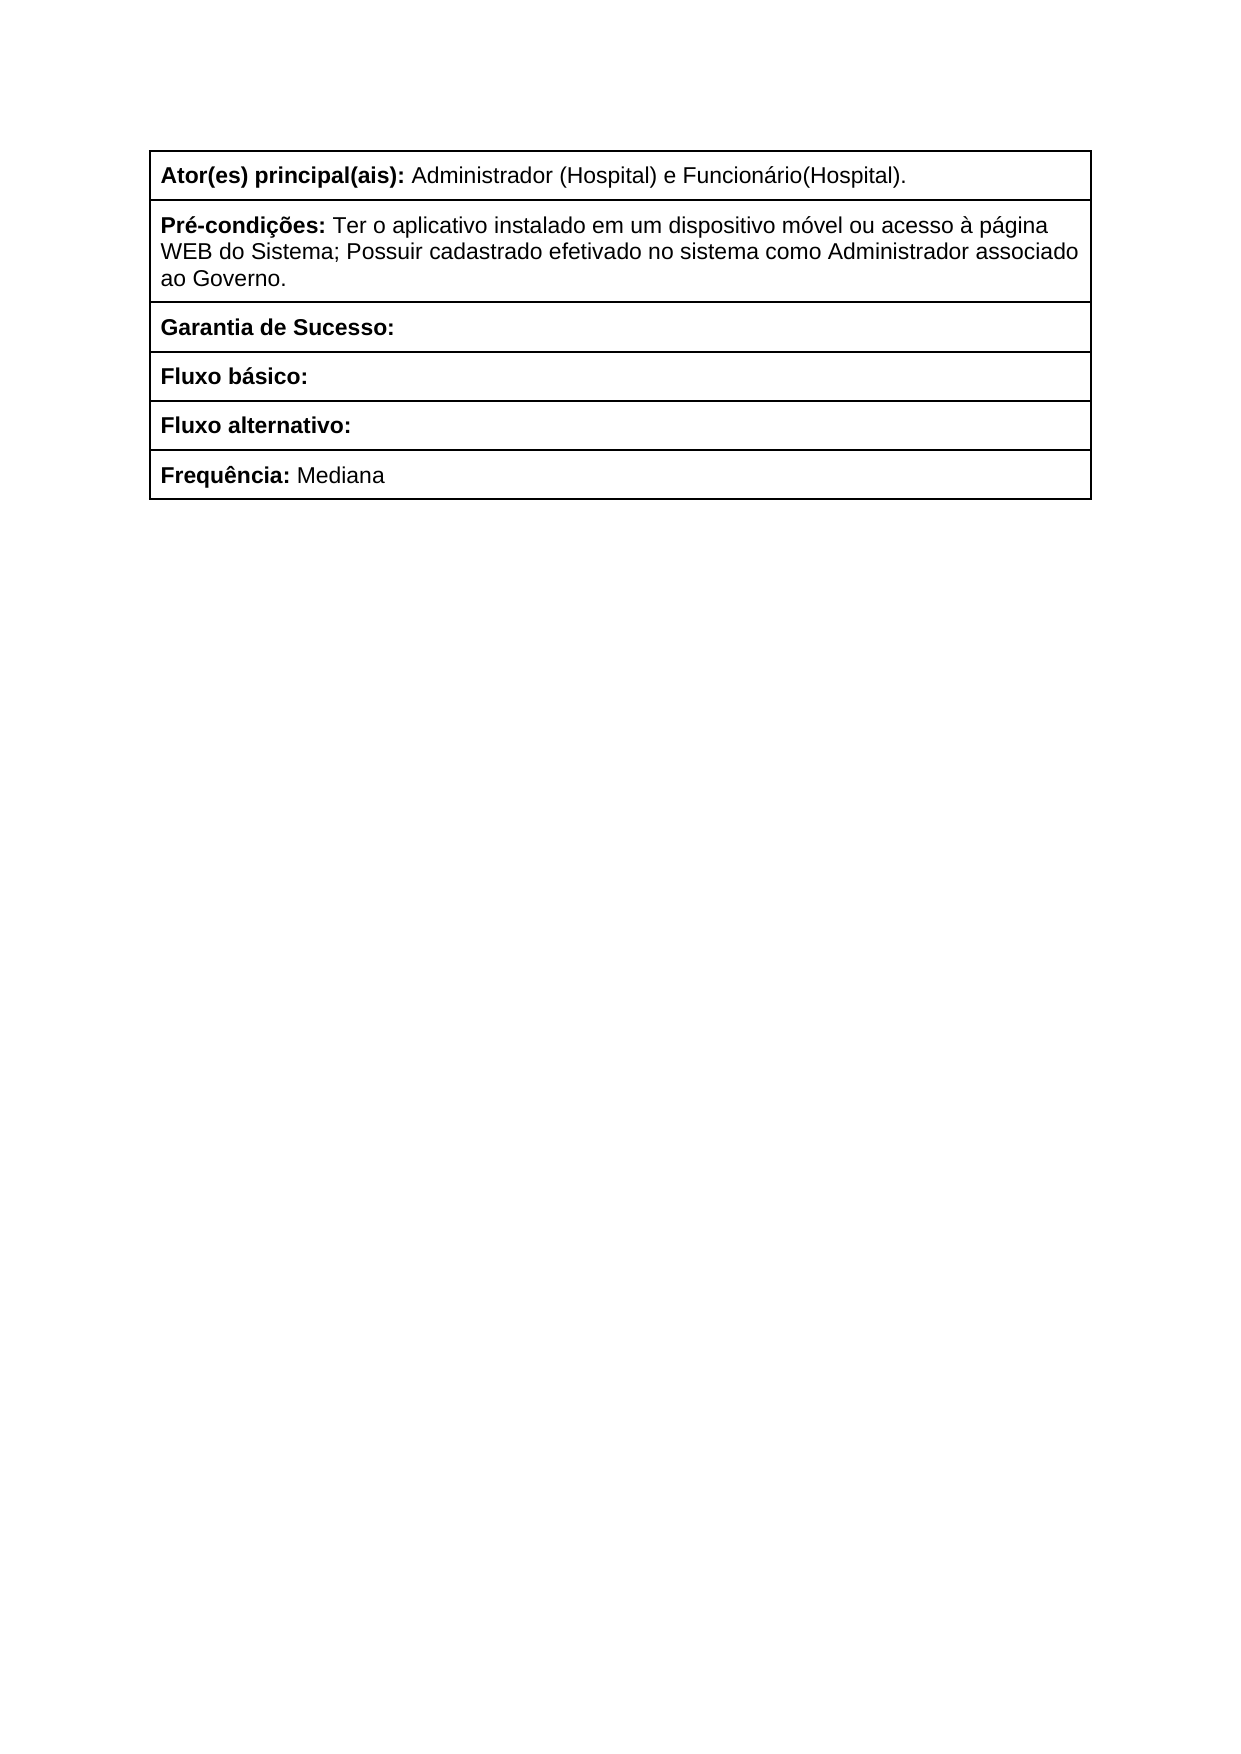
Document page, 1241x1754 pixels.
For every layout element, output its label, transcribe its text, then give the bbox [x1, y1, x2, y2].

table_cell Fluxo alternativo: [151, 402, 1090, 449]
table_cell Ator(es) principal(ais): Administrador (Hospital) e Funcionário(Hospital). [151, 152, 1090, 199]
table_cell Fluxo básico: [151, 353, 1090, 400]
table_cell Garantia de Sucesso: [151, 303, 1090, 351]
table_cell Frequência: Mediana [151, 451, 1090, 498]
table_cell Pré-condições: Ter o aplicativo instalado em um dispositivo móvel ou acesso à página WEB do Sistema; Possuir cadastrado efetivado no sistema como Administrador associado ao Governo. [151, 201, 1090, 301]
